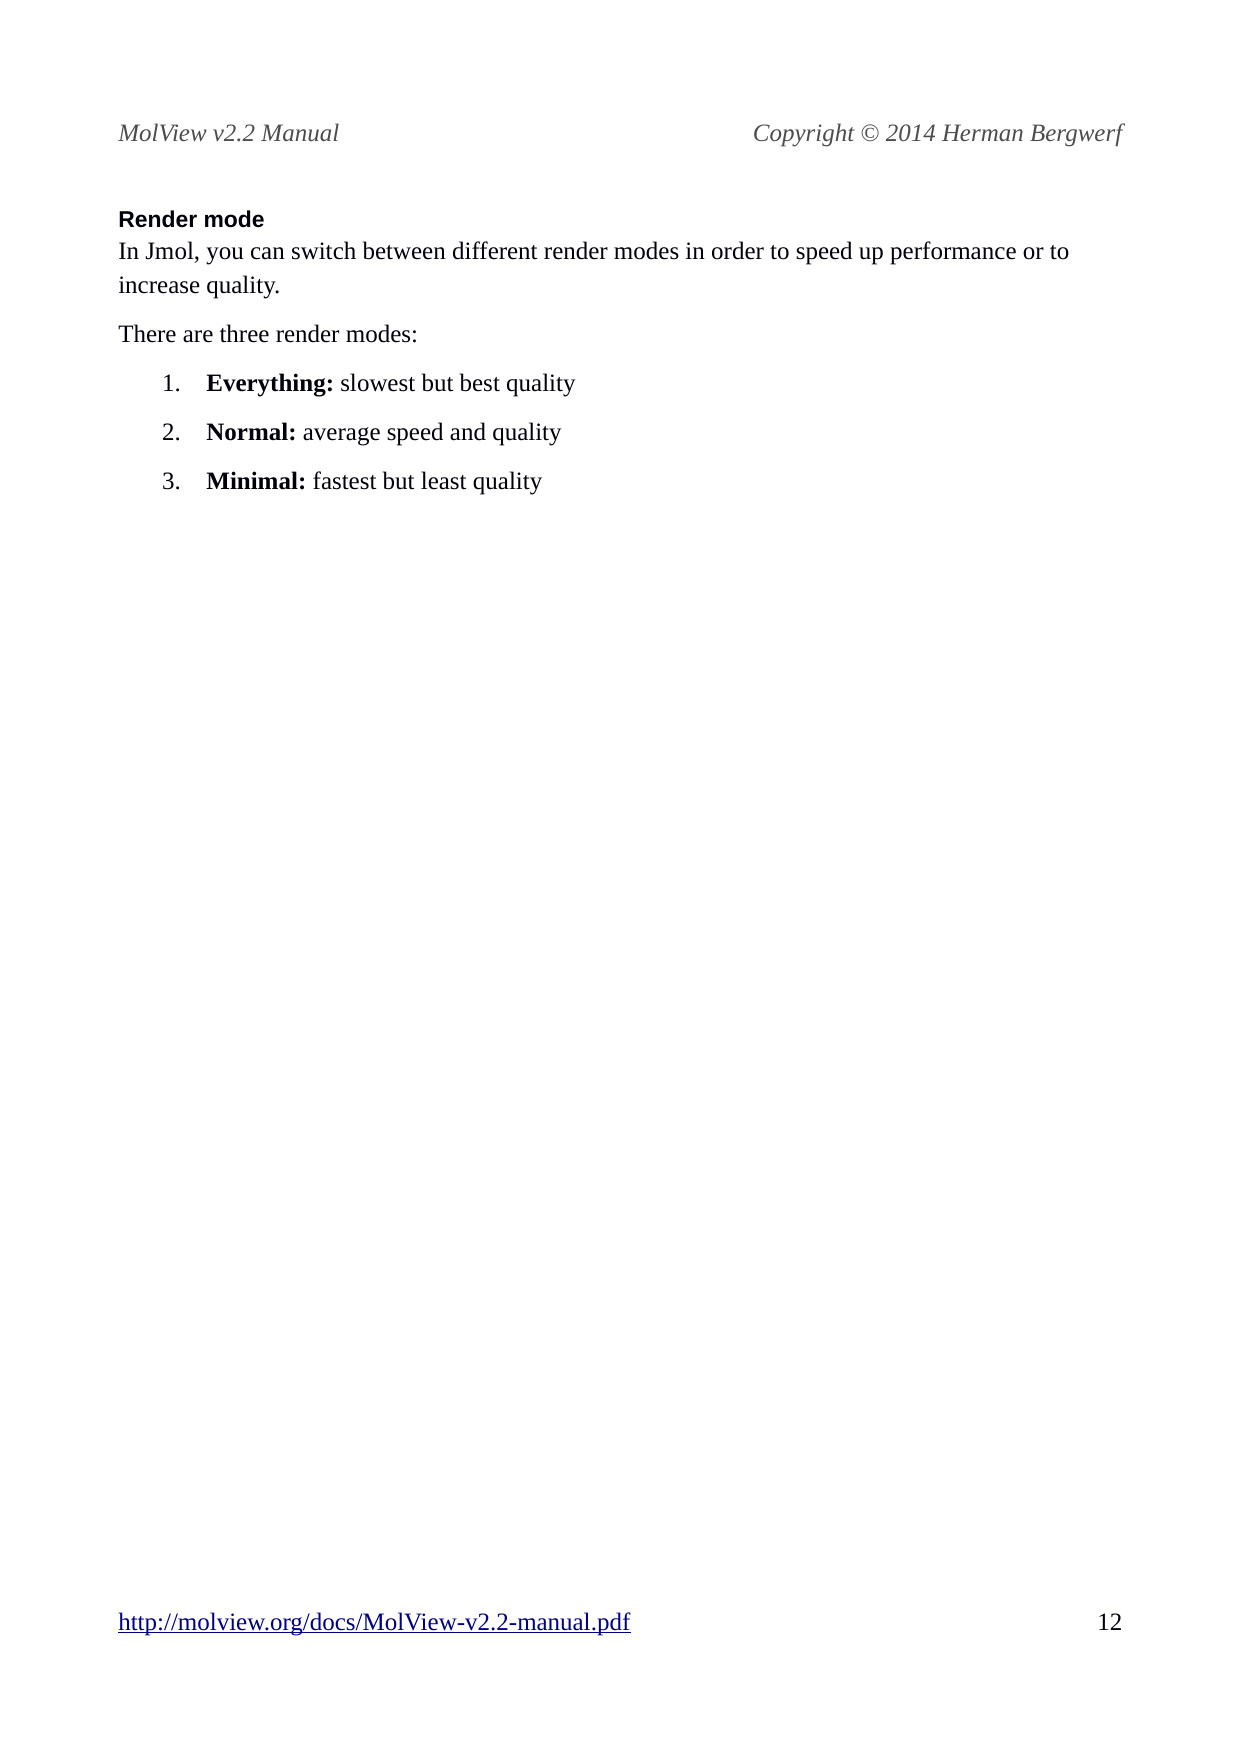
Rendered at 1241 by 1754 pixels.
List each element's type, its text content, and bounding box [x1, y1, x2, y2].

subtitle Render mode [118, 206, 1152, 233]
list Normal: average speed and quality [162, 417, 1122, 446]
list Everything: slowest but best quality [162, 368, 1122, 397]
list Minimal: fastest but least quality [162, 466, 1122, 495]
text There are three render modes: [118, 319, 1122, 348]
text In Jmol, you can switch between different render modes in order to speed up performance or to increase quality. [118, 236, 1122, 299]
